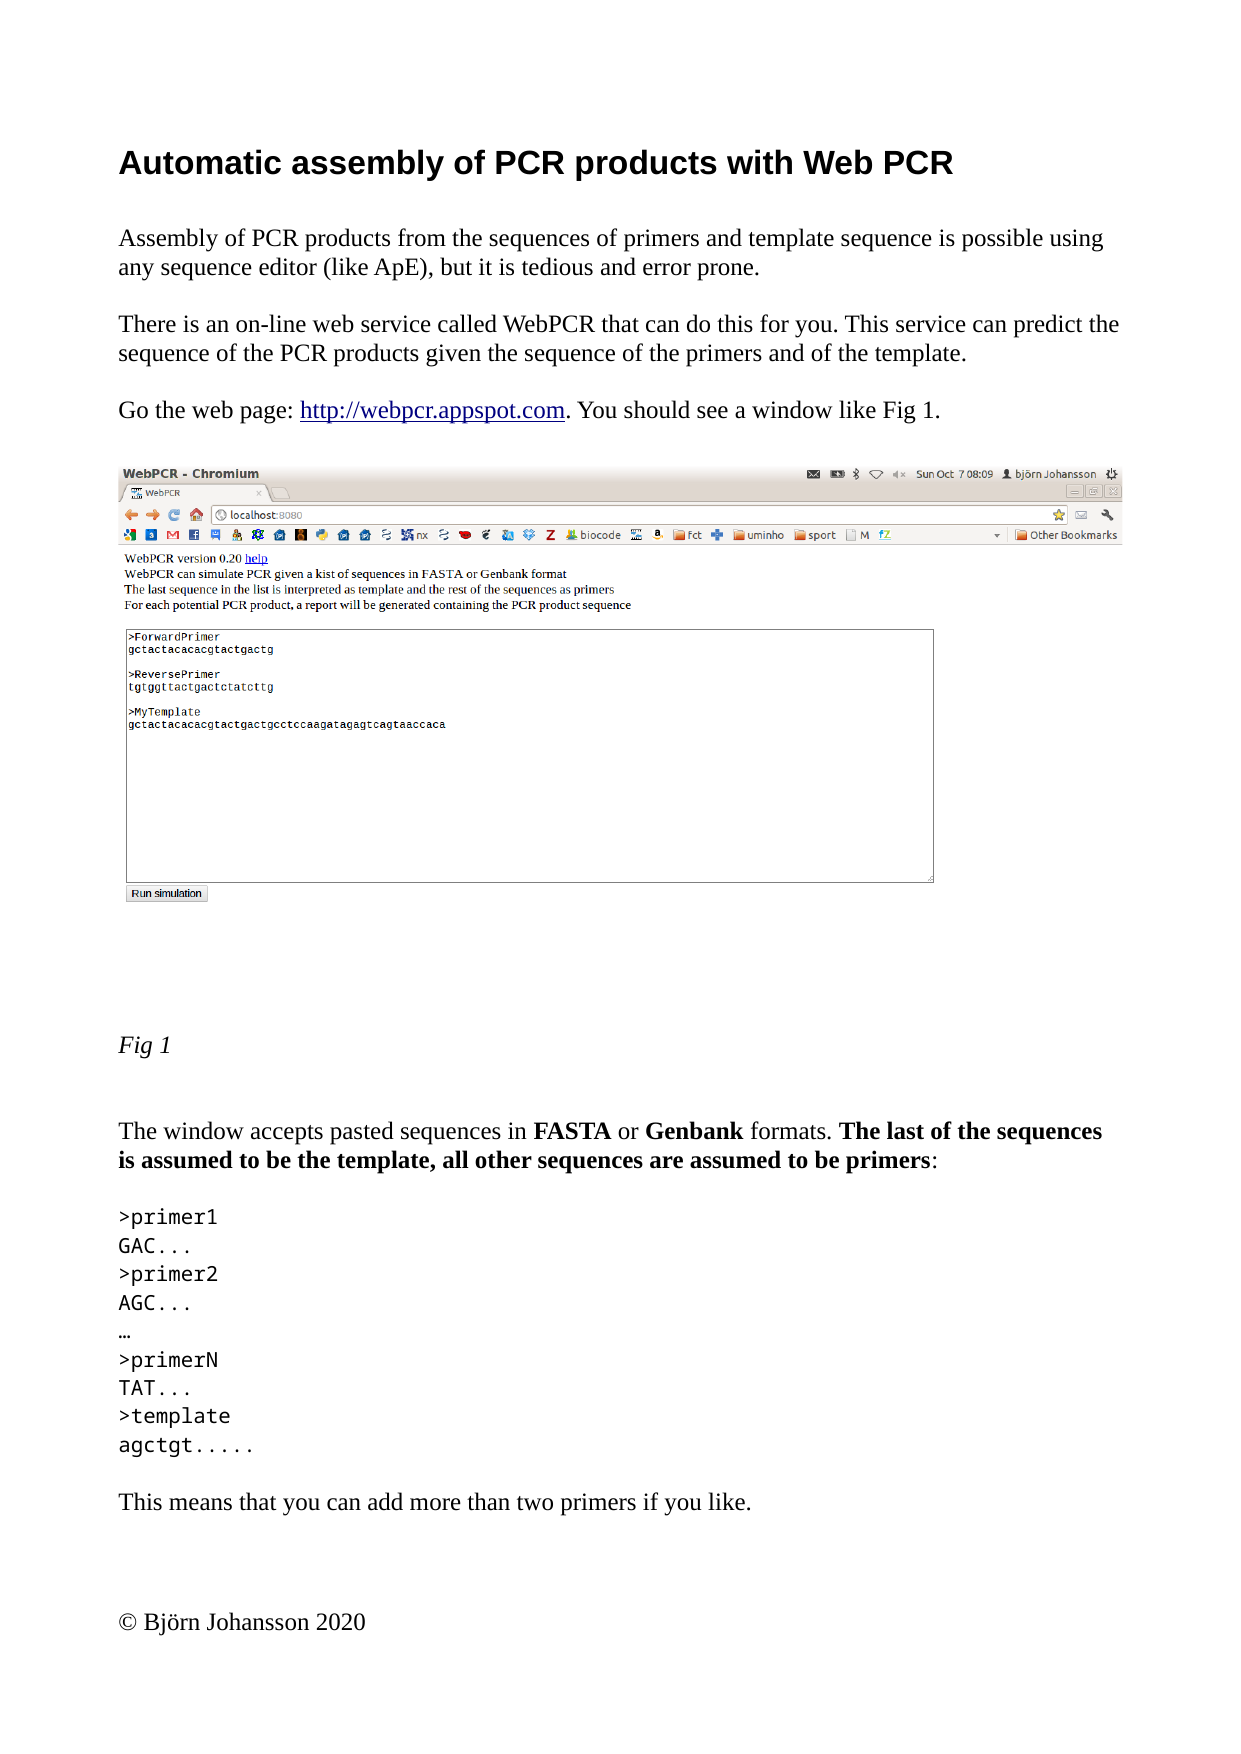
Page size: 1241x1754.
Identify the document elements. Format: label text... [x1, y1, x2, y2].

text AGC... [118, 1288, 1122, 1316]
text Assembly of PCR products from the sequences of primers and template sequence is possible using any sequence editor (like ApE), but it is tedious and error prone. [118, 223, 1122, 281]
text >template [118, 1402, 1122, 1430]
text agctgt..... [118, 1430, 1122, 1458]
text … [118, 1316, 1122, 1345]
text There is an on-line web service called WebPCR that can do this for you. This service can predict the sequence of the PCR products given the sequence of the primers and of the template. [118, 309, 1122, 367]
subtitle Automatic assembly of PCR products with Web PCR [118, 143, 1122, 182]
text Fig 1 [118, 1030, 1122, 1059]
text GAC... [118, 1231, 1122, 1259]
text TAT... [118, 1373, 1122, 1402]
text >primer2 [118, 1259, 1122, 1288]
picture [118, 465, 1123, 1030]
text Go the web page: http://webpcr.appspot.com. You should see a window like Fig 1. [118, 396, 1122, 424]
text This means that you can add more than two primers if you like. [118, 1487, 1122, 1516]
text >primerN [118, 1345, 1122, 1373]
text >primer1 [118, 1202, 1122, 1231]
text The window accepts pasted sequences in FASTA or Genbank formats. The last of the sequences is assumed to be the template, all other sequences are assumed to be primers: [118, 1116, 1122, 1174]
